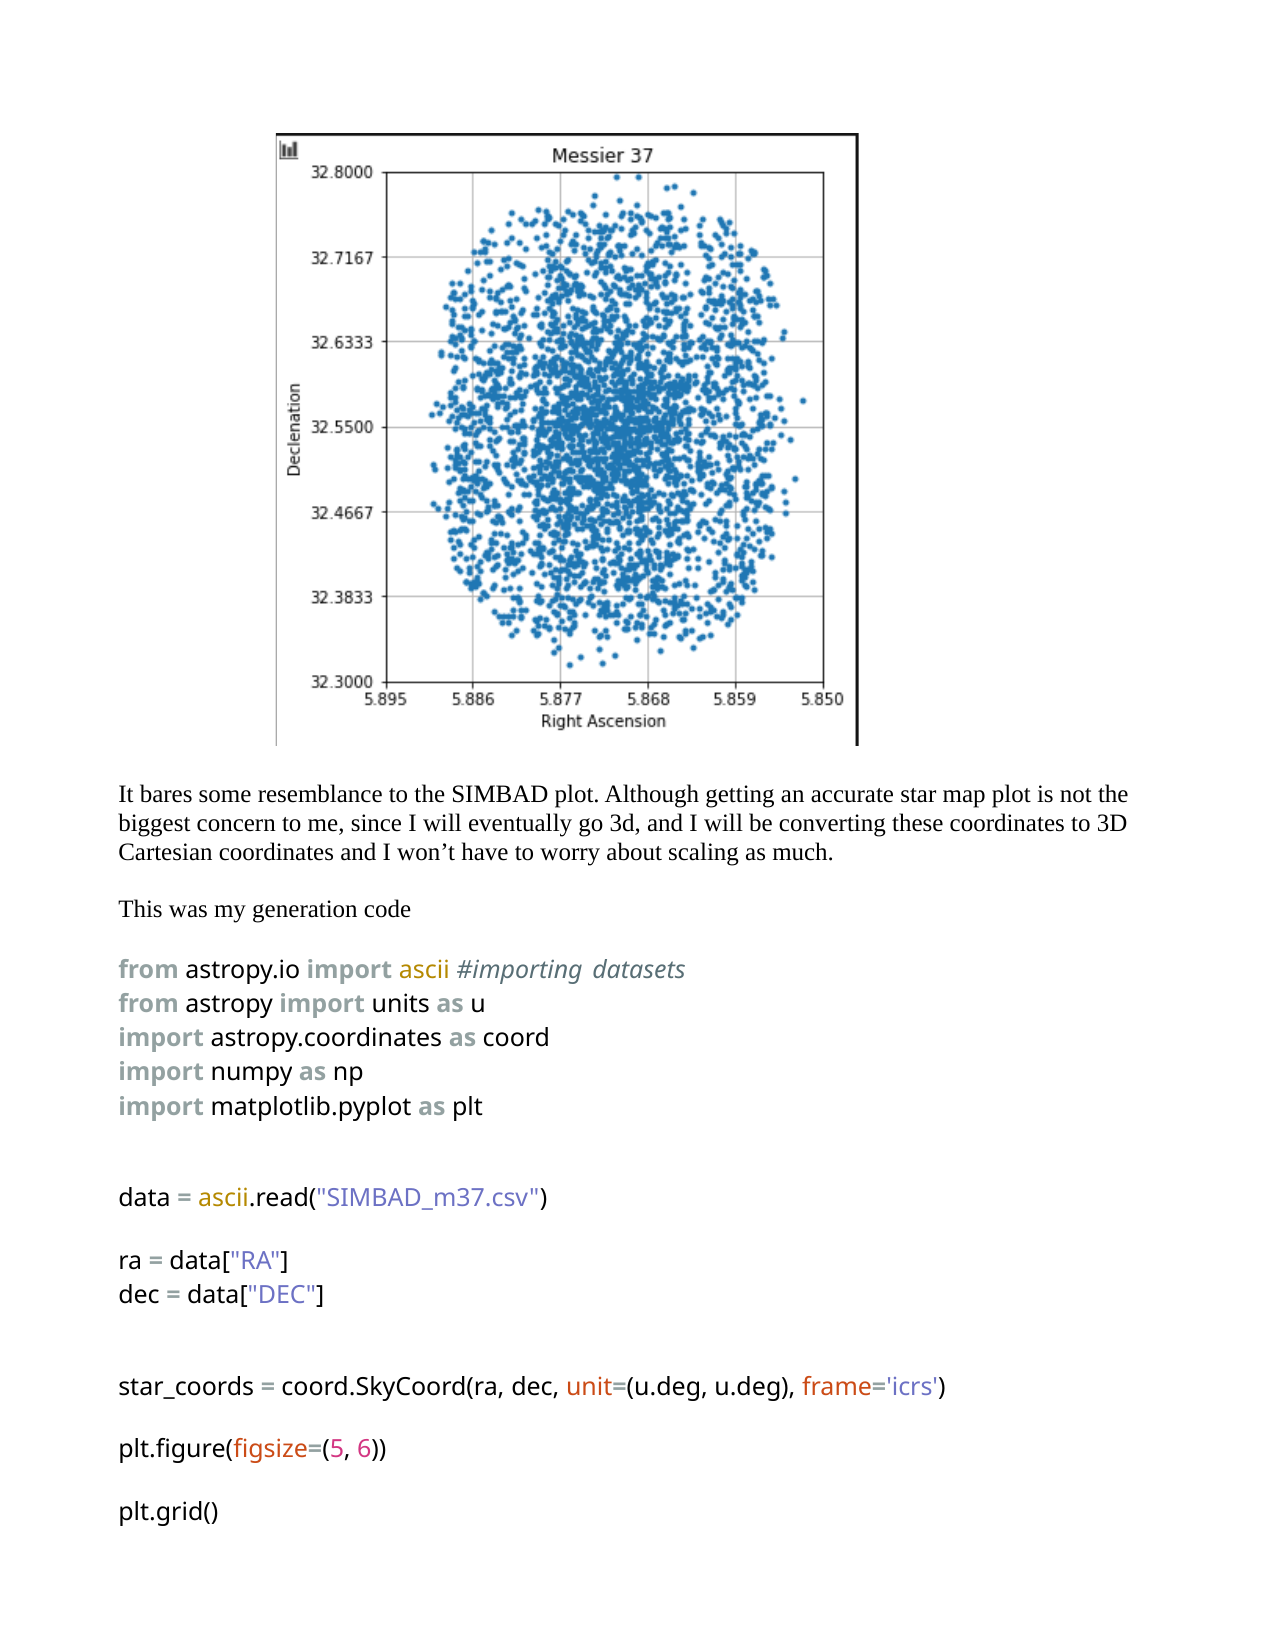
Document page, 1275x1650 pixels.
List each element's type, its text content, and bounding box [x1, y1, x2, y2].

text It bares some resemblance to the SIMBAD plot. Although getting an accurate star map plot is not the biggest concern to me, since I will eventually go 3d, and I will be converting these coordinates to 3D Cartesian coordinates and I won’t have to worry about scaling as much. [118, 779, 1157, 866]
picture [275, 133, 859, 746]
text import numpy as np [118, 1054, 1157, 1088]
text import matplotlib.pyplot as plt [118, 1088, 1157, 1122]
text dec = data["DEC"] [118, 1277, 1157, 1311]
text from astropy import units as u [118, 986, 1157, 1020]
text This was my generation code [118, 894, 1157, 923]
text import astropy.coordinates as coord [118, 1020, 1157, 1054]
text from astropy.io import ascii #importing datasets [118, 952, 1157, 986]
text plt.grid() [118, 1494, 1157, 1528]
text data = ascii.read("SIMBAD_m37.csv") [118, 1180, 1157, 1214]
text plt.figure(figsize=(5, 6)) [118, 1431, 1157, 1465]
text star_coords = coord.SkyCoord(ra, dec, unit=(u.deg, u.deg), frame='icrs') [118, 1368, 1157, 1402]
text ra = data["RA"] [118, 1242, 1157, 1277]
